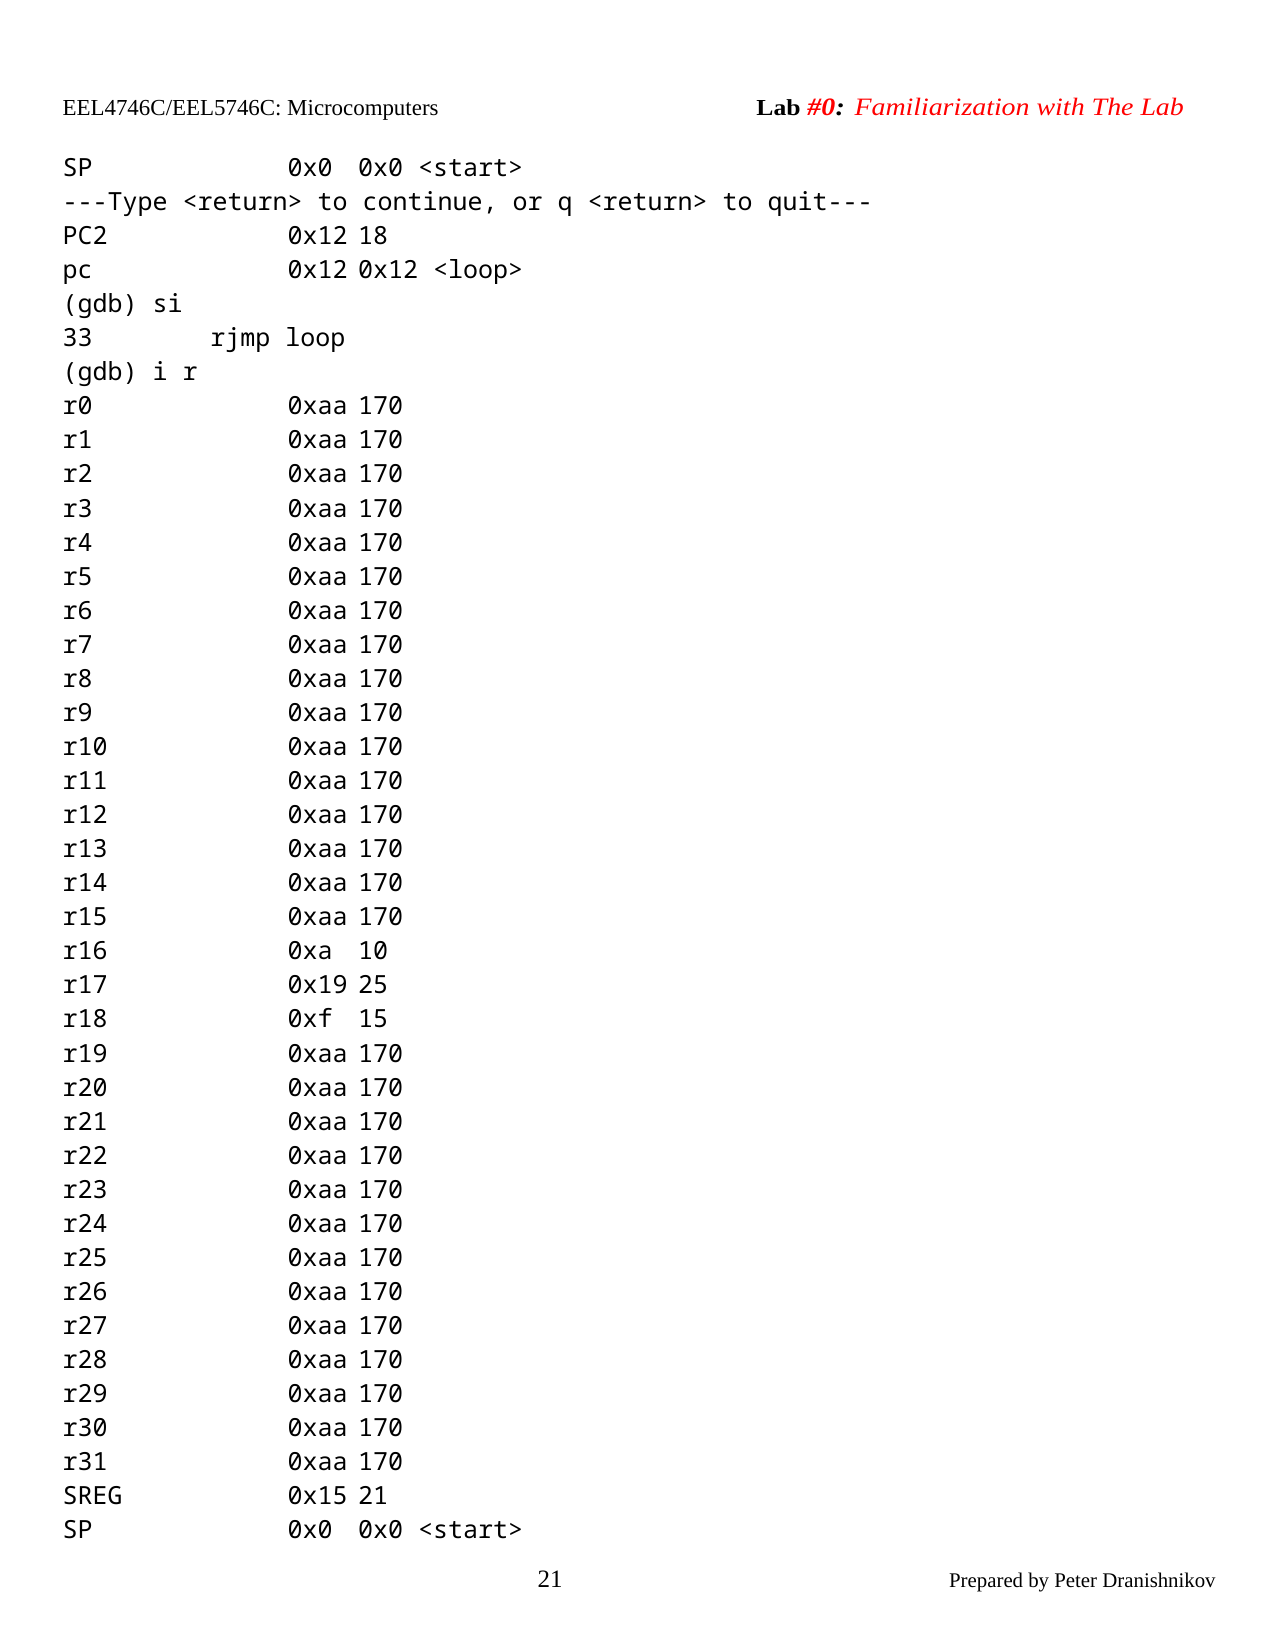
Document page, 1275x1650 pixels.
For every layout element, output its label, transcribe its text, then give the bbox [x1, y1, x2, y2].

text pc 0x12 0x12 <loop> [62, 252, 1212, 286]
text r21 0xaa 170 [62, 1103, 1212, 1137]
text r14 0xaa 170 [62, 865, 1212, 899]
text SP 0x0 0x0 <start> [62, 1512, 1212, 1546]
text r4 0xaa 170 [62, 524, 1212, 558]
text r20 0xaa 170 [62, 1069, 1212, 1103]
text r16 0xa 10 [62, 933, 1212, 967]
text (gdb) si [62, 286, 1212, 320]
text r25 0xaa 170 [62, 1239, 1212, 1274]
text r1 0xaa 170 [62, 422, 1212, 456]
text r22 0xaa 170 [62, 1137, 1212, 1171]
text 33 rjmp loop [62, 320, 1212, 354]
text r10 0xaa 170 [62, 729, 1212, 763]
text r2 0xaa 170 [62, 456, 1212, 490]
text r31 0xaa 170 [62, 1444, 1212, 1478]
text r26 0xaa 170 [62, 1274, 1212, 1308]
text r7 0xaa 170 [62, 626, 1212, 661]
text PC2 0x12 18 [62, 218, 1212, 252]
text r5 0xaa 170 [62, 558, 1212, 592]
text r24 0xaa 170 [62, 1206, 1212, 1239]
text r19 0xaa 170 [62, 1035, 1212, 1069]
text SREG 0x15 21 [62, 1478, 1212, 1512]
text r6 0xaa 170 [62, 592, 1212, 626]
text r3 0xaa 170 [62, 490, 1212, 524]
text SP 0x0 0x0 <start> [62, 149, 1212, 184]
text r8 0xaa 170 [62, 661, 1212, 694]
text (gdb) i r [62, 354, 1212, 388]
text r17 0x19 25 [62, 967, 1212, 1001]
text r23 0xaa 170 [62, 1171, 1212, 1206]
text r15 0xaa 170 [62, 899, 1212, 933]
text r12 0xaa 170 [62, 797, 1212, 831]
text r11 0xaa 170 [62, 763, 1212, 797]
text r9 0xaa 170 [62, 694, 1212, 729]
text r30 0xaa 170 [62, 1410, 1212, 1444]
text r27 0xaa 170 [62, 1308, 1212, 1342]
text r28 0xaa 170 [62, 1342, 1212, 1376]
text r29 0xaa 170 [62, 1376, 1212, 1410]
text r18 0xf 15 [62, 1001, 1212, 1035]
text r0 0xaa 170 [62, 388, 1212, 422]
text r13 0xaa 170 [62, 831, 1212, 865]
text ---Type <return> to continue, or q <return> to quit--- [62, 184, 1212, 218]
